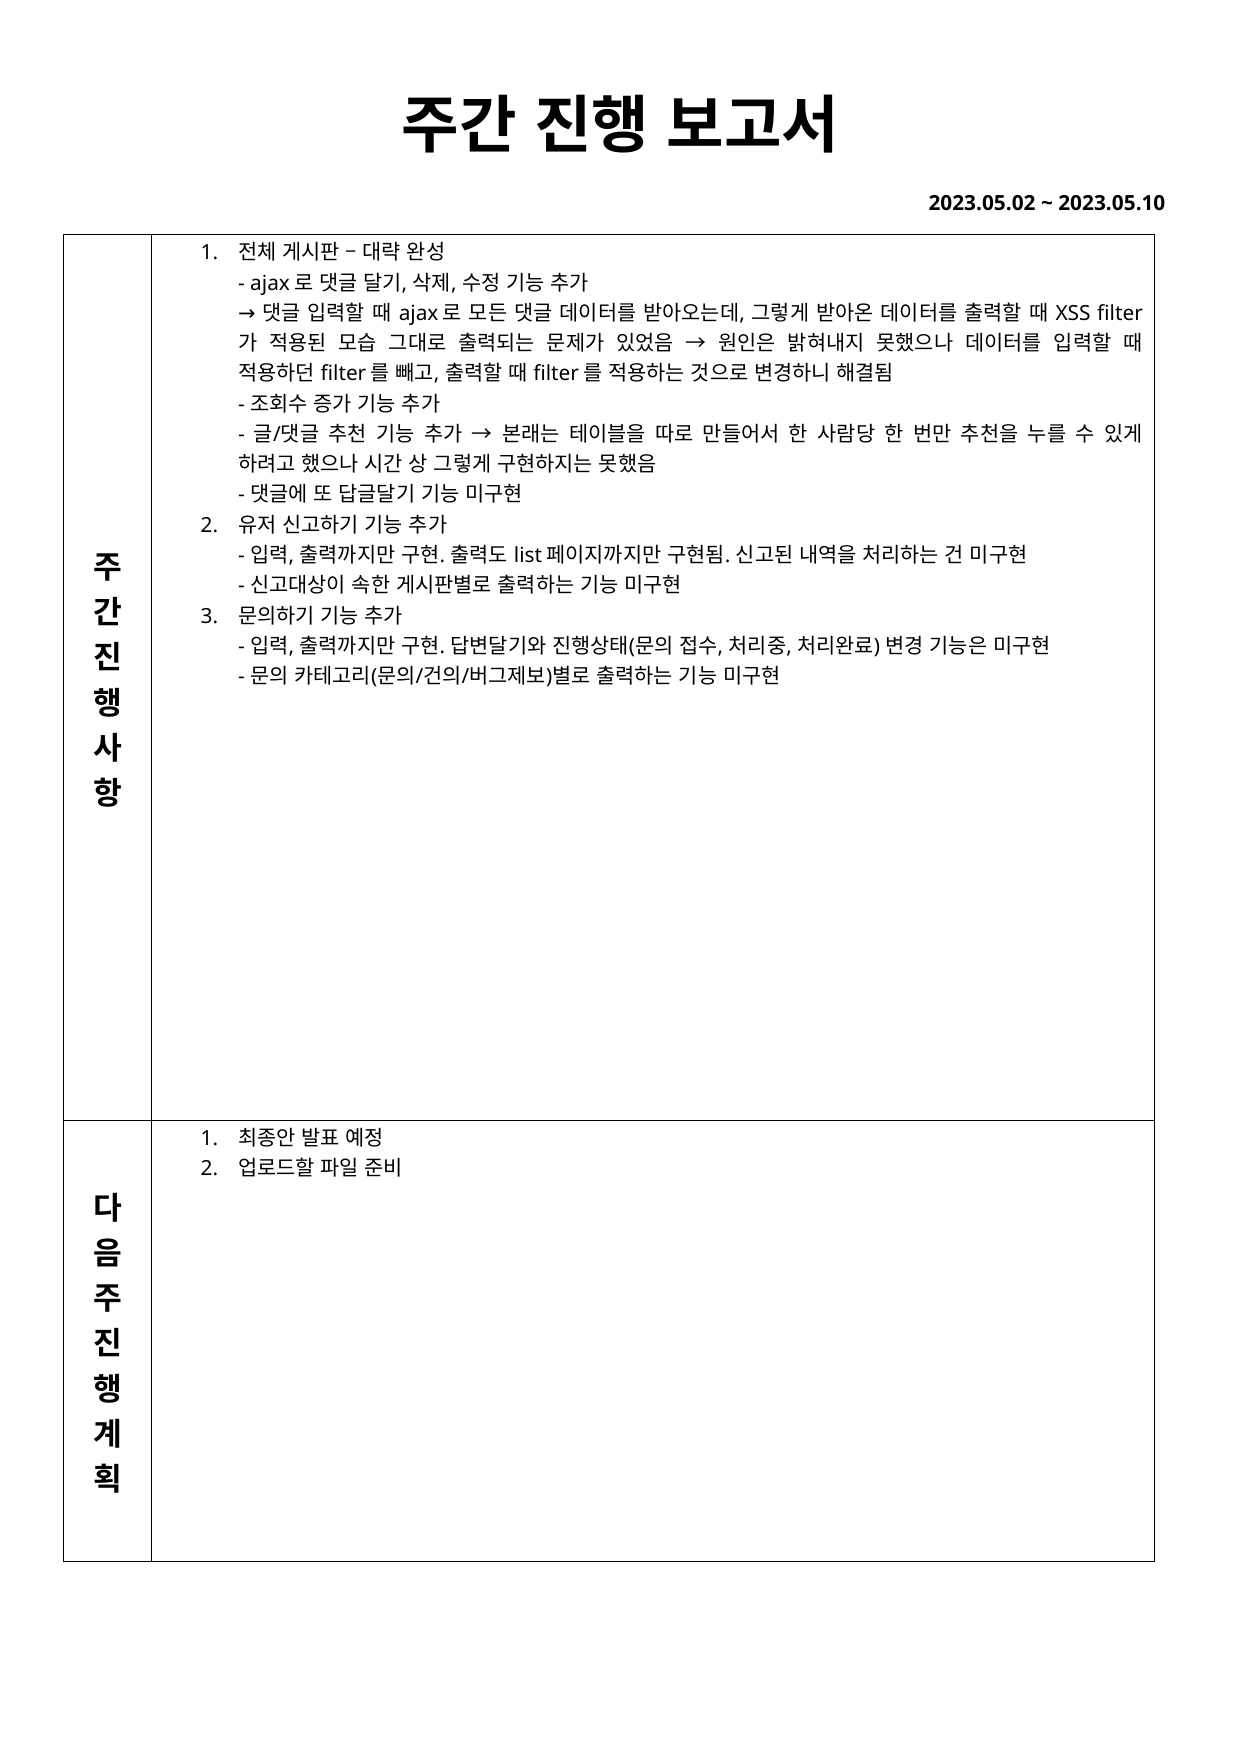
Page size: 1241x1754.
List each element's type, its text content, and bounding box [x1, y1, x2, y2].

table_header 전체 게시판 – 대략 완성 - ajax로 댓글 달기, 삭제, 수정 기능 추가 → 댓글 입력할 때 ajax로 모든 댓글 데이터를 받아오는데, 그렇게 받아온 데이터를 출력할 때 XSS filter가 적용된 모습 그대로 출력되는 문제가 있었음 → 원인은 밝혀내지 못했으나 데이터를 입력할 때 적용하던 filter를 빼고, 출력할 때 filter를 적용하는 것으로 변경하니 해결됨 - 조회수 증가 기능 추가 - 글/댓글 추천 기능 추가 → 본래는 테이블을 따로 만들어서 한 사람당 한 번만 추천을 누를 수 있게 하려고 했으나 시간 상 그렇게 구현하지는 못했음 - 댓글에 또 답글달기 기능 미구현 유저 신고하기 기능 추가 - 입력, 출력까지만 구현. 출력도 list페이지까지만 구현됨. 신고된 내역을 처리하는 건 미구현 - 신고대상이 속한 게시판별로 출력하는 기능 미구현 문의하기 기능 추가 - 입력, 출력까지만 구현. 답변달기와 진행상태(문의 접수, 처리중, 처리완료) 변경 기능은 미구현 - 문의 카테고리(문의/건의/버그제보)별로 출력하는 기능 미구현 [152, 235, 1154, 1120]
text 2023.05.02 ~ 2023.05.10 [75, 188, 1165, 216]
table_cell 다 음 주 진 행 계 획 [64, 1121, 151, 1561]
table_header 주 간 진 행 사 항 [64, 235, 151, 1120]
table_cell 최종안 발표 예정 업로드할 파일 준비 [152, 1121, 1154, 1561]
text 주간 진행 보고서 [75, 75, 1165, 166]
